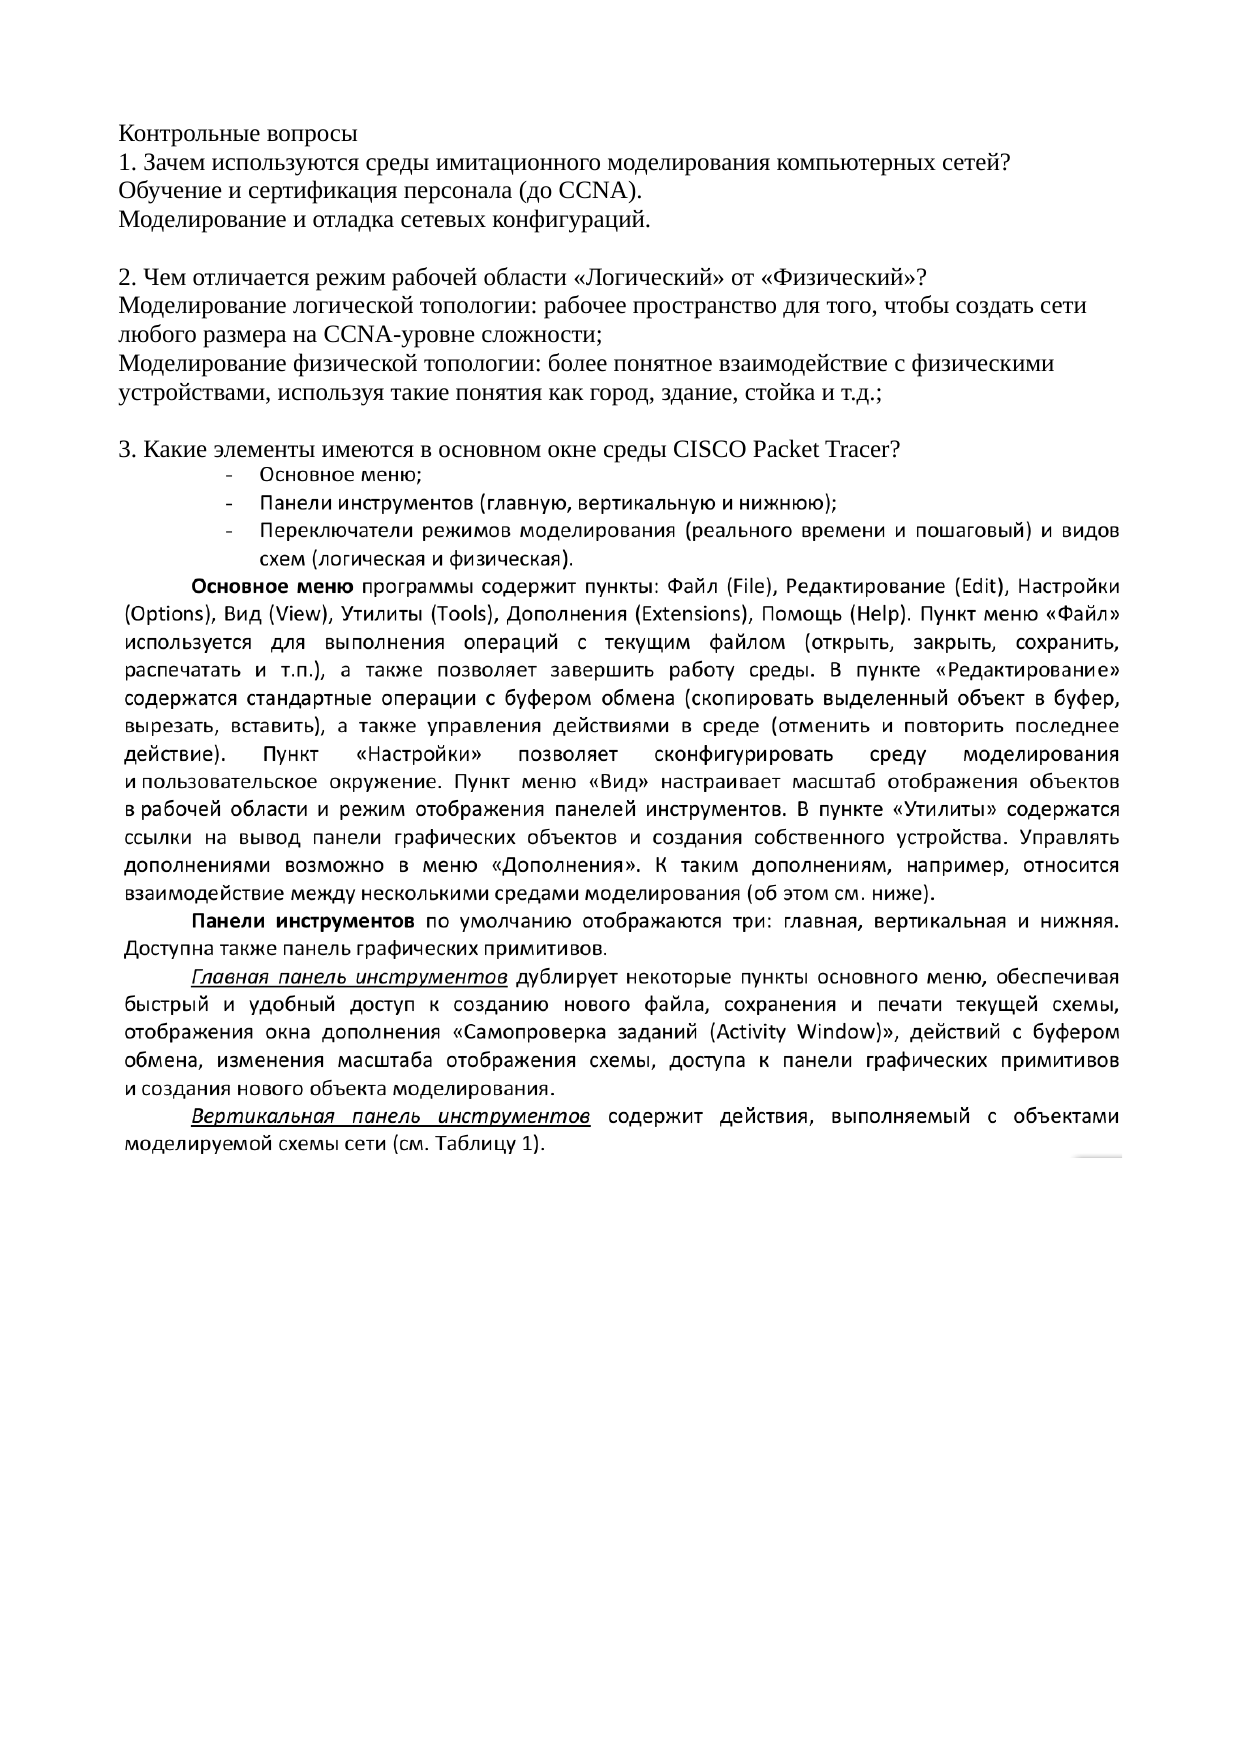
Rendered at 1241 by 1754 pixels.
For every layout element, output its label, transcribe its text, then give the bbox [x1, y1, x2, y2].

text Обучение и сертификация персонала (до CCNA). [118, 176, 1122, 204]
text Моделирование физической топологии: более понятное взаимодействие с физическими устройствами, используя такие понятия как город, здание, стойка и т.д.; [118, 348, 1122, 406]
text Моделирование и отладка сетевых конфигураций. [118, 204, 1122, 233]
text 1. Зачем используются среды имитационного моделирования компьютерных сетей? [118, 147, 1122, 176]
text 2. Чем отличается режим рабочей области «Логический» от «Физический»? [118, 262, 1122, 291]
text Контрольные вопросы [118, 118, 1122, 147]
text Моделирование логической топологии: рабочее пространство для того, чтобы создать сети любого размера на CCNA-уровне сложности; [118, 291, 1122, 348]
text 3. Какие элементы имеются в основном окне среды CISCO Packet Tracer? [118, 434, 1122, 463]
picture [118, 463, 1123, 1158]
